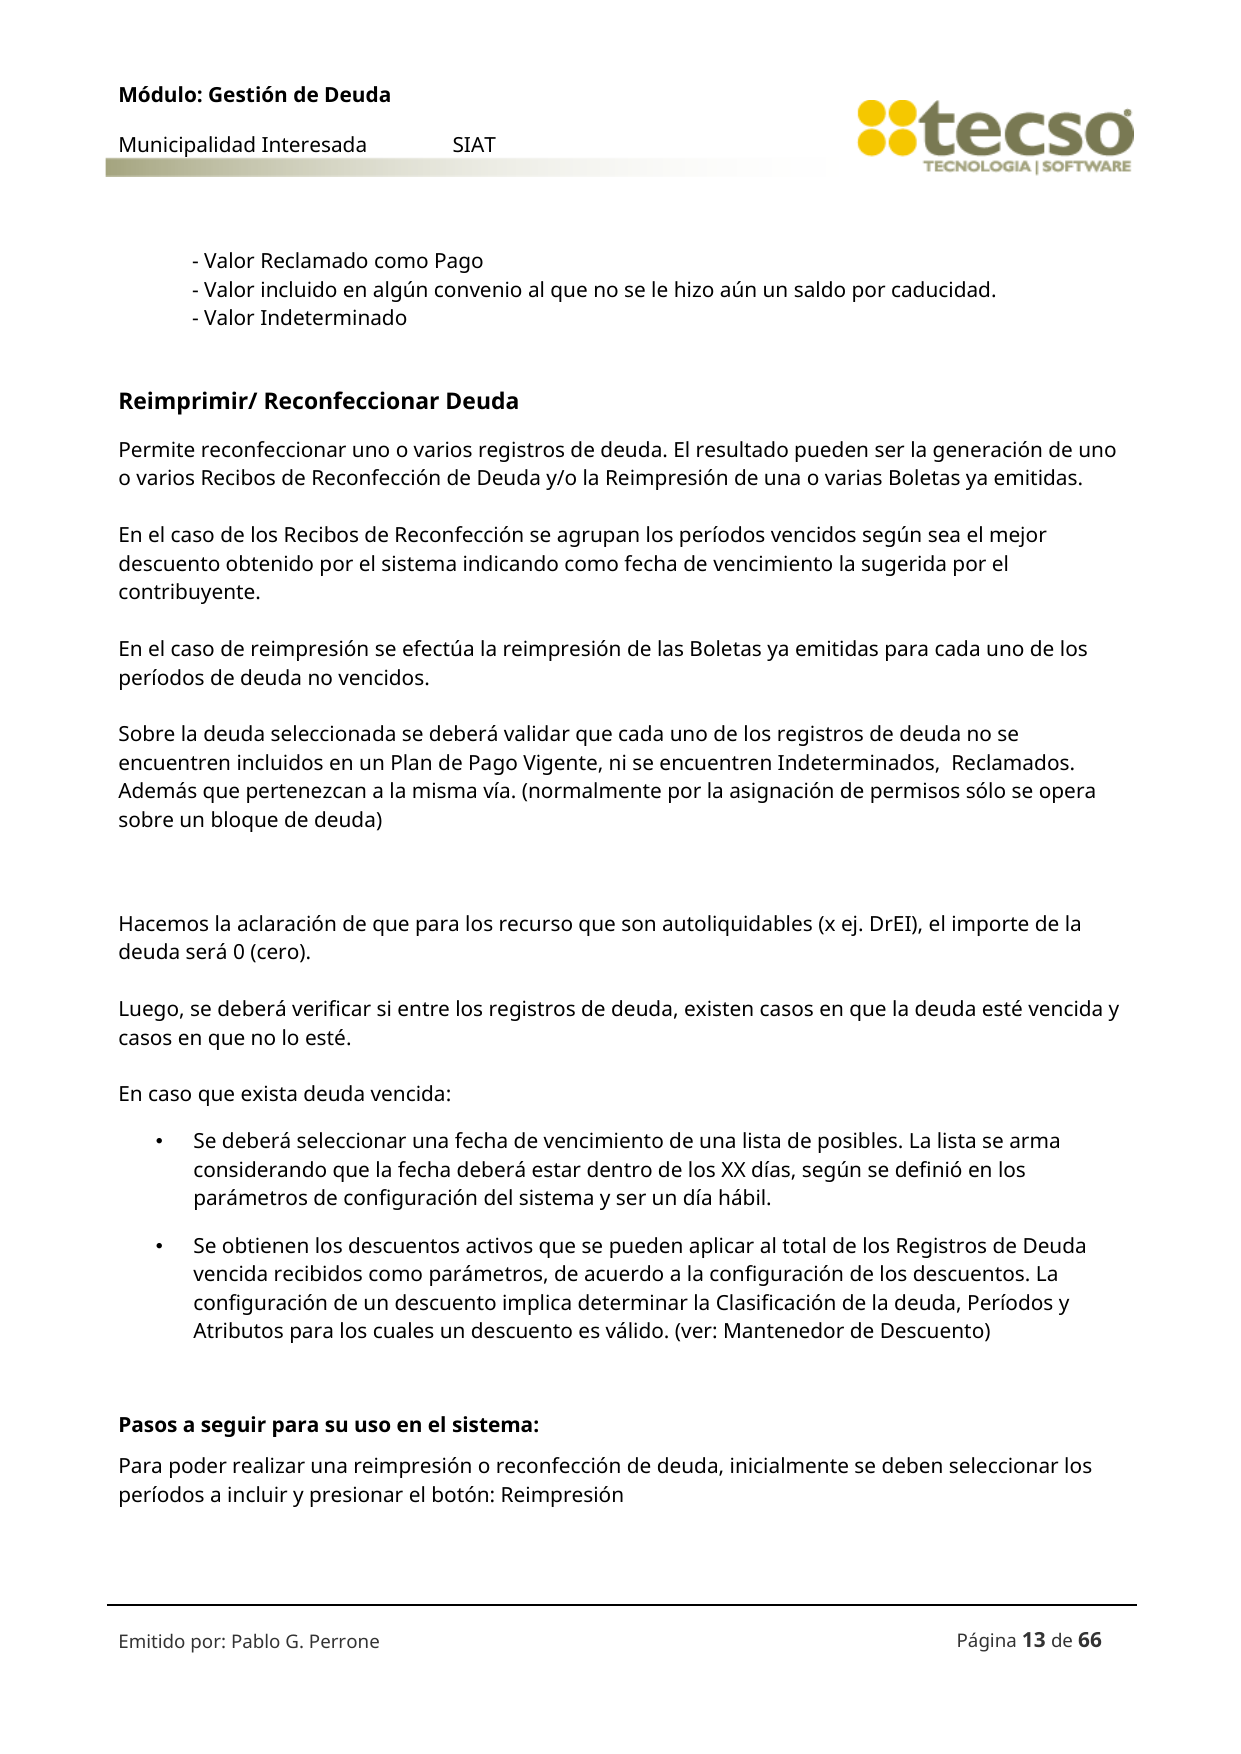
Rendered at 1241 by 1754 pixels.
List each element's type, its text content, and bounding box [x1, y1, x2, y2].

text Hacemos la aclaración de que para los recurso que son autoliquidables (x ej. DrEI), el importe de la deuda será 0 (cero). Luego, se deberá verificar si entre los registros de deuda, existen casos en que la deuda esté vencida y casos en que no lo esté. En caso que exista deuda vencida: [118, 909, 1122, 1108]
text Permite reconfeccionar uno o varios registros de deuda. El resultado pueden ser la generación de uno o varios Recibos de Reconfección de Deuda y/o la Reimpresión de una o varias Boletas ya emitidas. En el caso de los Recibos de Reconfección se agrupan los períodos vencidos según sea el mejor descuento obtenido por el sistema indicando como fecha de vencimiento la sugerida por el contribuyente. En el caso de reimpresión se efectúa la reimpresión de las Boletas ya emitidas para cada uno de los períodos de deuda no vencidos. Sobre la deuda seleccionada se deberá validar que cada uno de los registros de deuda no se encuentren incluidos en un Plan de Pago Vigente, ni se encuentren Indeterminados, Reclamados. Además que pertenezcan a la misma vía. (normalmente por la asignación de permisos sólo se opera sobre un bloque de deuda) [118, 435, 1122, 890]
list Se deberá seleccionar una fecha de vencimiento de una lista de posibles. La lista se arma considerando que la fecha deberá estar dentro de los XX días, según se definió en los parámetros de configuración del sistema y ser un día hábil. [156, 1127, 1122, 1212]
text Para poder realizar una reimpresión o reconfección de deuda, inicialmente se deben seleccionar los períodos a incluir y presionar el botón: Reimpresión [118, 1451, 1122, 1508]
text Pasos a seguir para su uso en el sistema: [118, 1410, 1122, 1439]
subtitle Reimprimir/ Reconfeccionar Deuda [118, 385, 1122, 416]
text - Valor Reclamado como Pago - Valor incluido en algún convenio al que no se le hizo aún un saldo por caducidad. - Valor Indeterminado [118, 218, 1122, 360]
picture [105, 100, 1134, 177]
list Se obtienen los descuentos activos que se pueden aplicar al total de los Registros de Deuda vencida recibidos como parámetros, de acuerdo a la configuración de los descuentos. La configuración de un descuento implica determinar la Clasificación de la deuda, Períodos y Atributos para los cuales un descuento es válido. (ver: Mantenedor de Descuento) [156, 1231, 1122, 1344]
